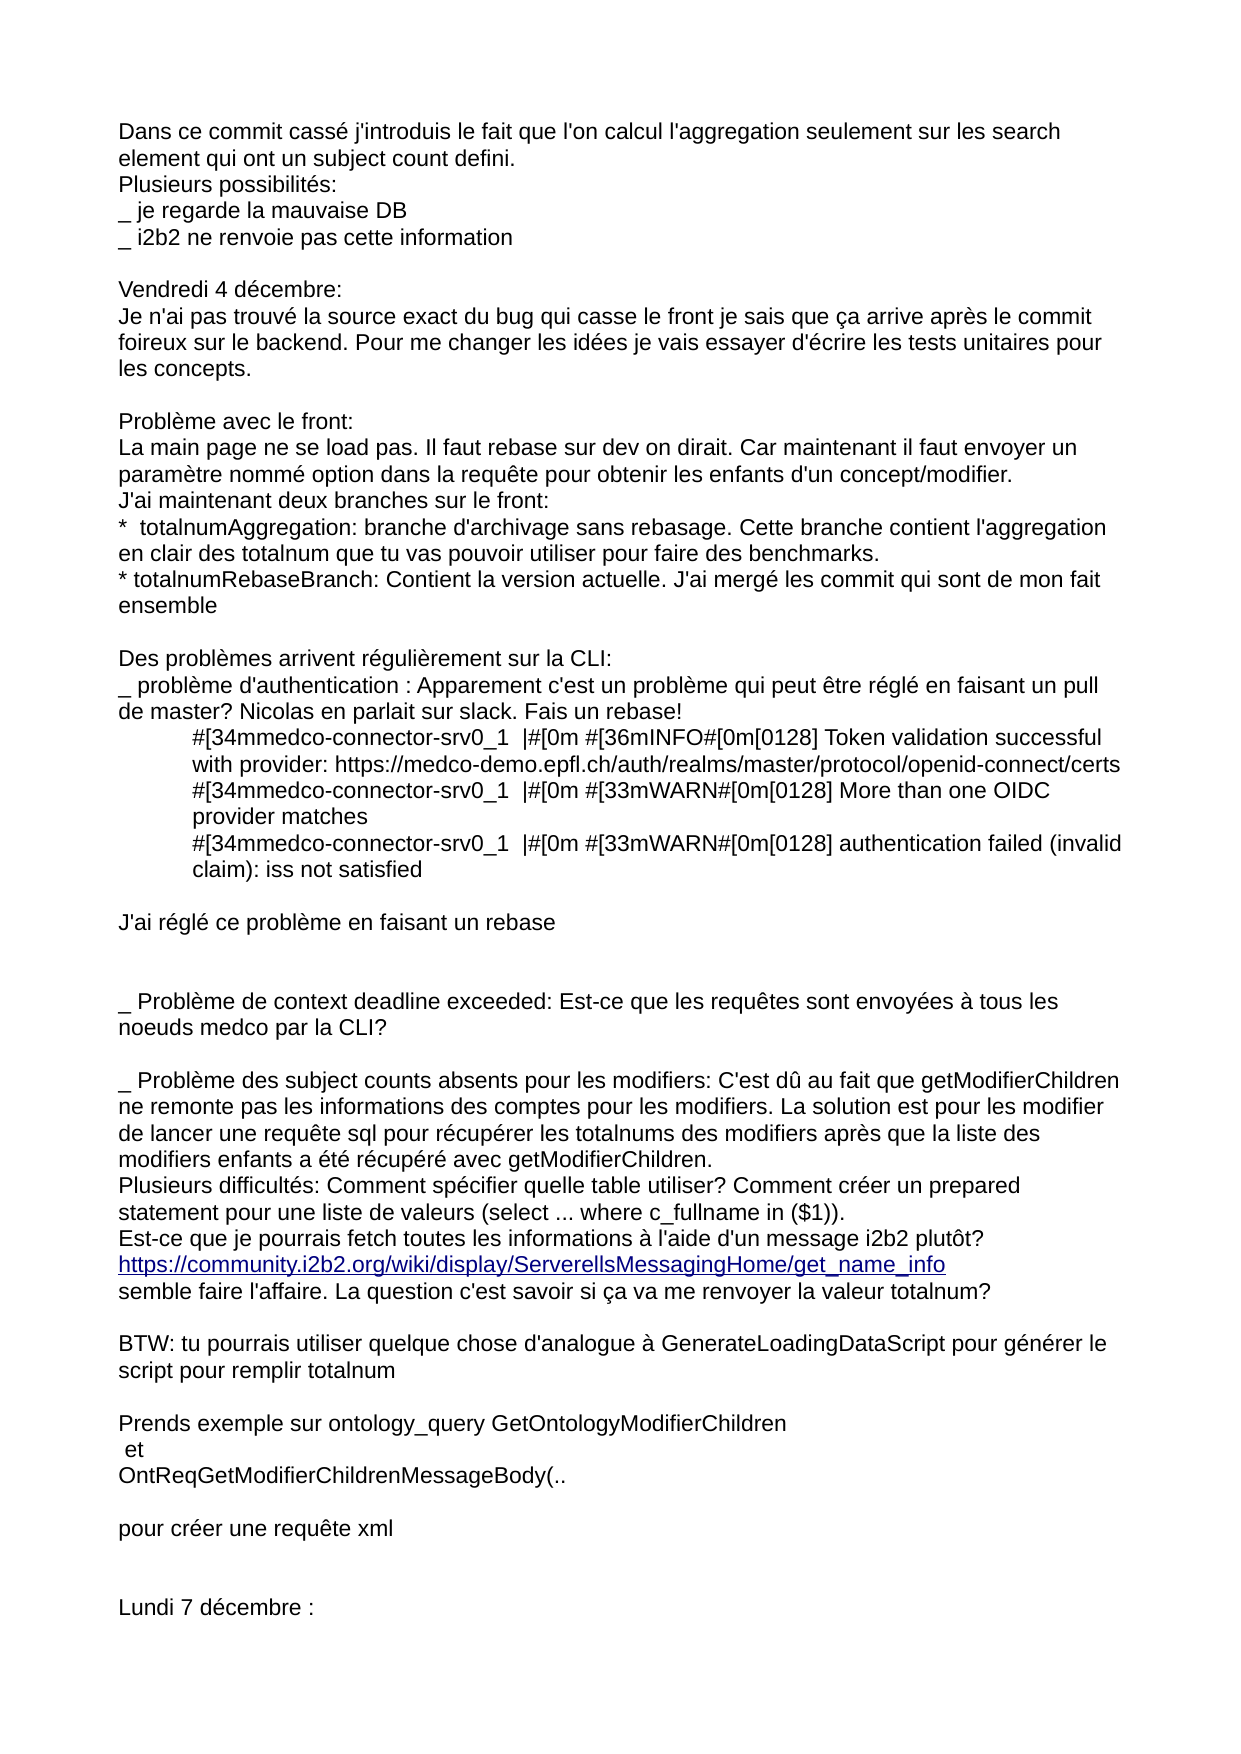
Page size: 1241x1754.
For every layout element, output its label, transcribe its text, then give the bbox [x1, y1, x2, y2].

text J'ai maintenant deux branches sur le front: [118, 487, 1122, 513]
text Lundi 7 décembre : [118, 1594, 1122, 1620]
text _ i2b2 ne renvoie pas cette information [118, 223, 1122, 250]
text Des problèmes arrivent régulièrement sur la CLI: [118, 645, 1122, 672]
text _ je regarde la mauvaise DB [118, 197, 1122, 223]
text Plusieurs possibilités: [118, 171, 1122, 197]
text _ Problème des subject counts absents pour les modifiers: C'est dû au fait que getModifierChildren ne remonte pas les informations des comptes pour les modifiers. La solution est pour les modifier de lancer une requête sql pour récupérer les totalnums des modifiers après que la liste des modifiers enfants a été récupéré avec getModifierChildren. [118, 1067, 1122, 1172]
text Problème avec le front: [118, 408, 1122, 434]
text #[34mmedco-connector-srv0_1 |#[0m #[36mINFO#[0m[0128] Token validation successful with provider: https://medco-demo.epfl.ch/auth/realms/master/protocol/openid-connect/certs [192, 724, 1122, 777]
text semble faire l'affaire. La question c'est savoir si ça va me renvoyer la valeur totalnum? [118, 1278, 1122, 1304]
text Prends exemple sur ontology_query GetOntologyModifierChildren [118, 1409, 1122, 1436]
text BTW: tu pourrais utiliser quelque chose d'analogue à GenerateLoadingDataScript pour générer le script pour remplir totalnum [118, 1330, 1122, 1383]
text Je n'ai pas trouvé la source exact du bug qui casse le front je sais que ça arrive après le commit foireux sur le backend. Pour me changer les idées je vais essayer d'écrire les tests unitaires pour les concepts. [118, 303, 1122, 382]
text Vendredi 4 décembre: [118, 276, 1122, 303]
text Dans ce commit cassé j'introduis le fait que l'on calcul l'aggregation seulement sur les search element qui ont un subject count defini. [118, 118, 1122, 171]
text #[34mmedco-connector-srv0_1 |#[0m #[33mWARN#[0m[0128] authentication failed (invalid claim): iss not satisfied [192, 830, 1122, 882]
text https://community.i2b2.org/wiki/display/ServerellsMessagingHome/get_name_info [118, 1251, 1122, 1278]
text Plusieurs difficultés: Comment spécifier quelle table utiliser? Comment créer un prepared statement pour une liste de valeurs (select ... where c_fullname in ($1)). [118, 1172, 1122, 1225]
text _ problème d'authentication : Apparement c'est un problème qui peut être réglé en faisant un pull de master? Nicolas en parlait sur slack. Fais un rebase! [118, 672, 1122, 724]
text * totalnumRebaseBranch: Contient la version actuelle. J'ai mergé les commit qui sont de mon fait ensemble [118, 566, 1122, 619]
text OntReqGetModifierChildrenMessageBody(.. [118, 1462, 1122, 1488]
text et [118, 1436, 1122, 1462]
text _ Problème de context deadline exceeded: Est-ce que les requêtes sont envoyées à tous les noeuds medco par la CLI? [118, 988, 1122, 1041]
text La main page ne se load pas. Il faut rebase sur dev on dirait. Car maintenant il faut envoyer un paramètre nommé option dans la requête pour obtenir les enfants d'un concept/modifier. [118, 434, 1122, 487]
text * totalnumAggregation: branche d'archivage sans rebasage. Cette branche contient l'aggregation en clair des totalnum que tu vas pouvoir utiliser pour faire des benchmarks. [118, 513, 1122, 566]
text J'ai réglé ce problème en faisant un rebase [118, 909, 1122, 935]
text Est-ce que je pourrais fetch toutes les informations à l'aide d'un message i2b2 plutôt? [118, 1225, 1122, 1251]
text pour créer une requête xml [118, 1515, 1122, 1541]
text #[34mmedco-connector-srv0_1 |#[0m #[33mWARN#[0m[0128] More than one OIDC provider matches [192, 777, 1122, 830]
